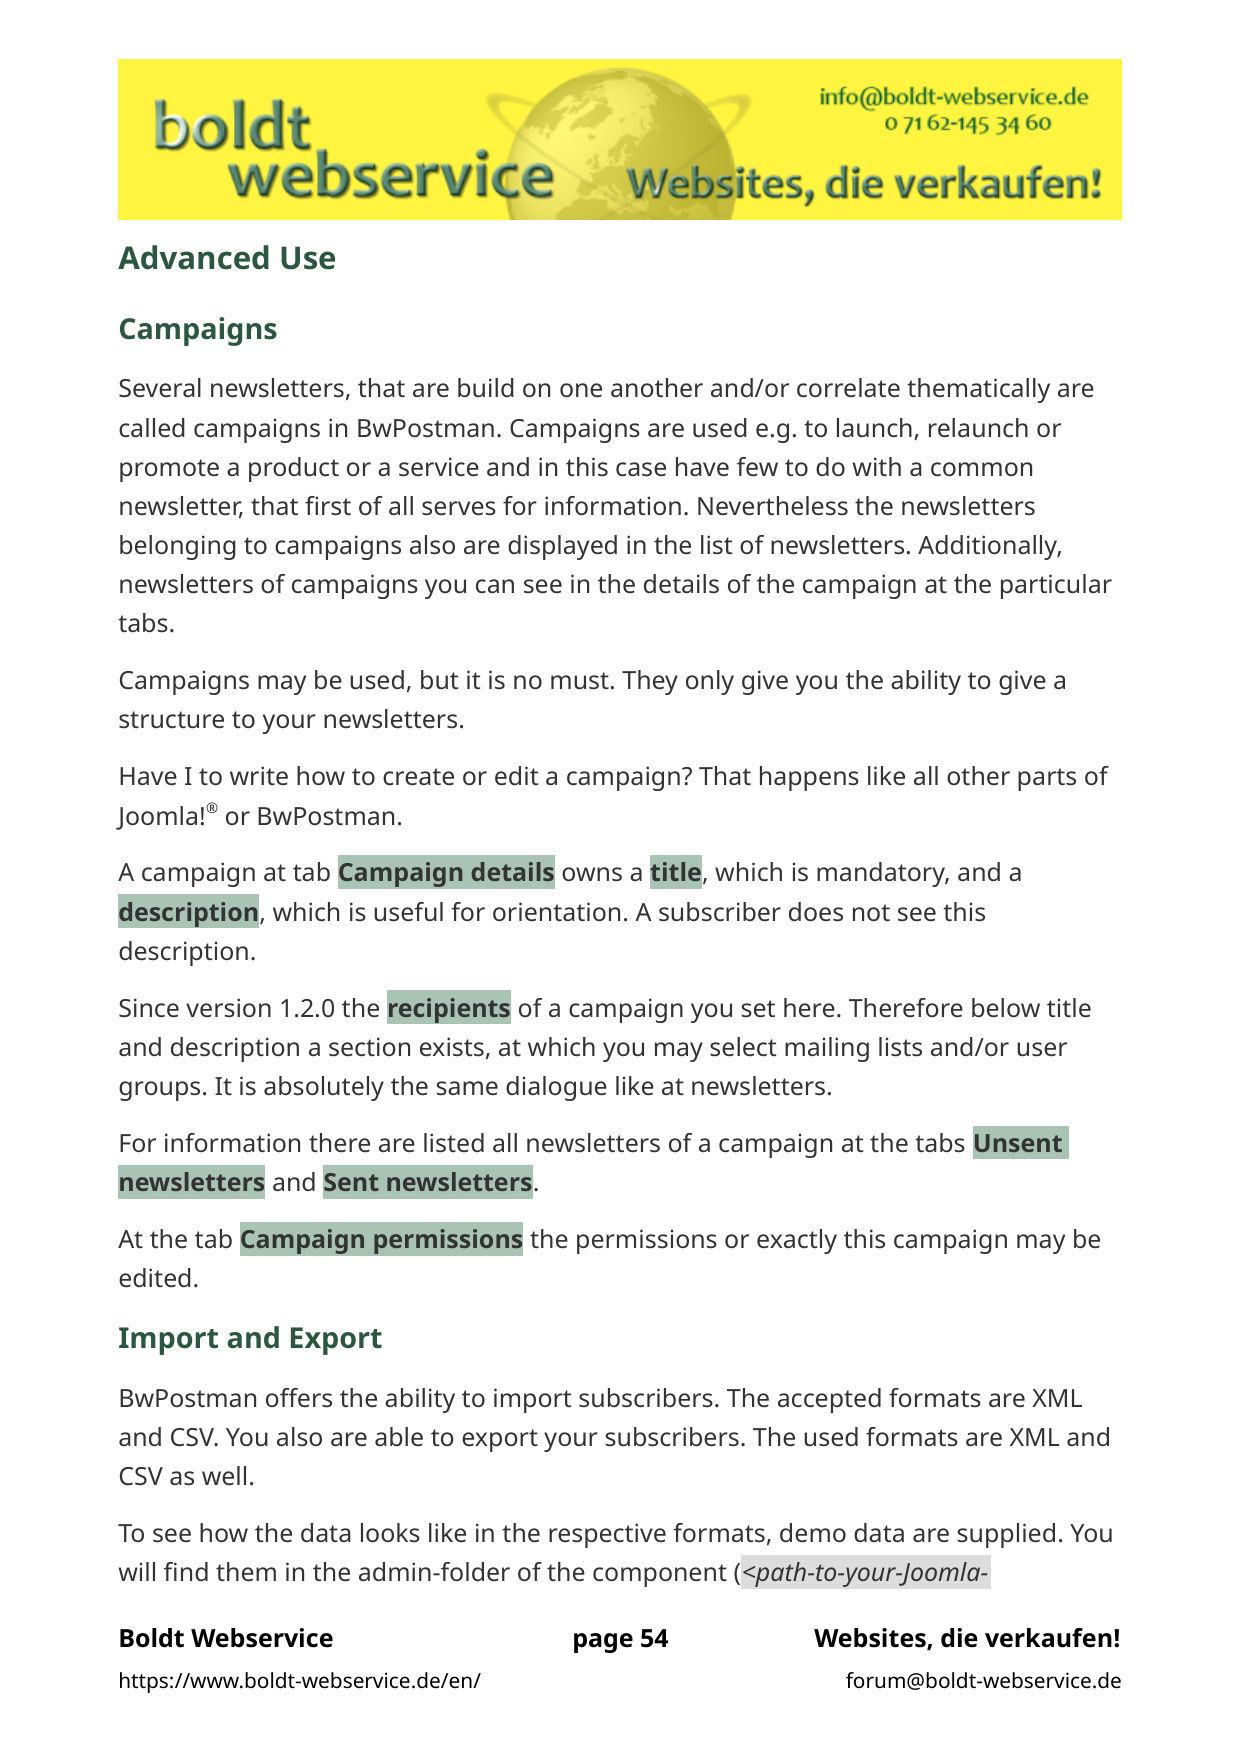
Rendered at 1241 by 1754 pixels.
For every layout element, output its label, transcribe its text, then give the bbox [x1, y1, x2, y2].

text Have I to write how to create or edit a campaign? That happens like all other parts of Joomla!® or BwPostman. [118, 759, 1122, 832]
subtitle Campaigns [118, 308, 1122, 347]
text Since version 1.2.0 the recipients of a campaign you set here. Therefore below title and description a section exists, at which you may select mailing lists and/or user groups. It is absolutely the same dialogue like at newsletters. [118, 990, 1122, 1103]
text Several newsletters, that are build on one another and/or correlate thematically are called campaigns in BwPostman. Campaigns are used e.g. to launch, relaunch or promote a product or a service and in this case have few to do with a common newsletter, that first of all serves for information. Nevertheless the newsletters belonging to campaigns also are displayed in the list of newsletters. Additionally, newsletters of campaigns you can see in the details of the campaign at the particular tabs. [118, 371, 1122, 640]
text For information there are listed all newsletters of a campaign at the tabs Unsent newsletters and Sent newsletters. [118, 1126, 1122, 1199]
text To see how the data looks like in the respective formats, demo data are supplied. You will find them in the admin-folder of the component (<path-to-your-Joomla- [118, 1516, 1122, 1589]
subtitle Import and Export [118, 1318, 1122, 1357]
picture [118, 59, 1123, 220]
text Campaigns may be used, but it is no must. They only give you the ability to give a structure to your newsletters. [118, 663, 1122, 736]
text A campaign at tab Campaign details owns a title, which is mandatory, and a description, which is useful for orientation. A subscriber does not see this description. [118, 855, 1122, 967]
subtitle Advanced Use [118, 236, 1122, 279]
text BwPostman offers the ability to import subscribers. The accepted formats are XML and CSV. You also are able to export your subscribers. The used formats are XML and CSV as well. [118, 1380, 1122, 1493]
text At the tab Campaign permissions the permissions or exactly this campaign may be edited. [118, 1222, 1122, 1295]
